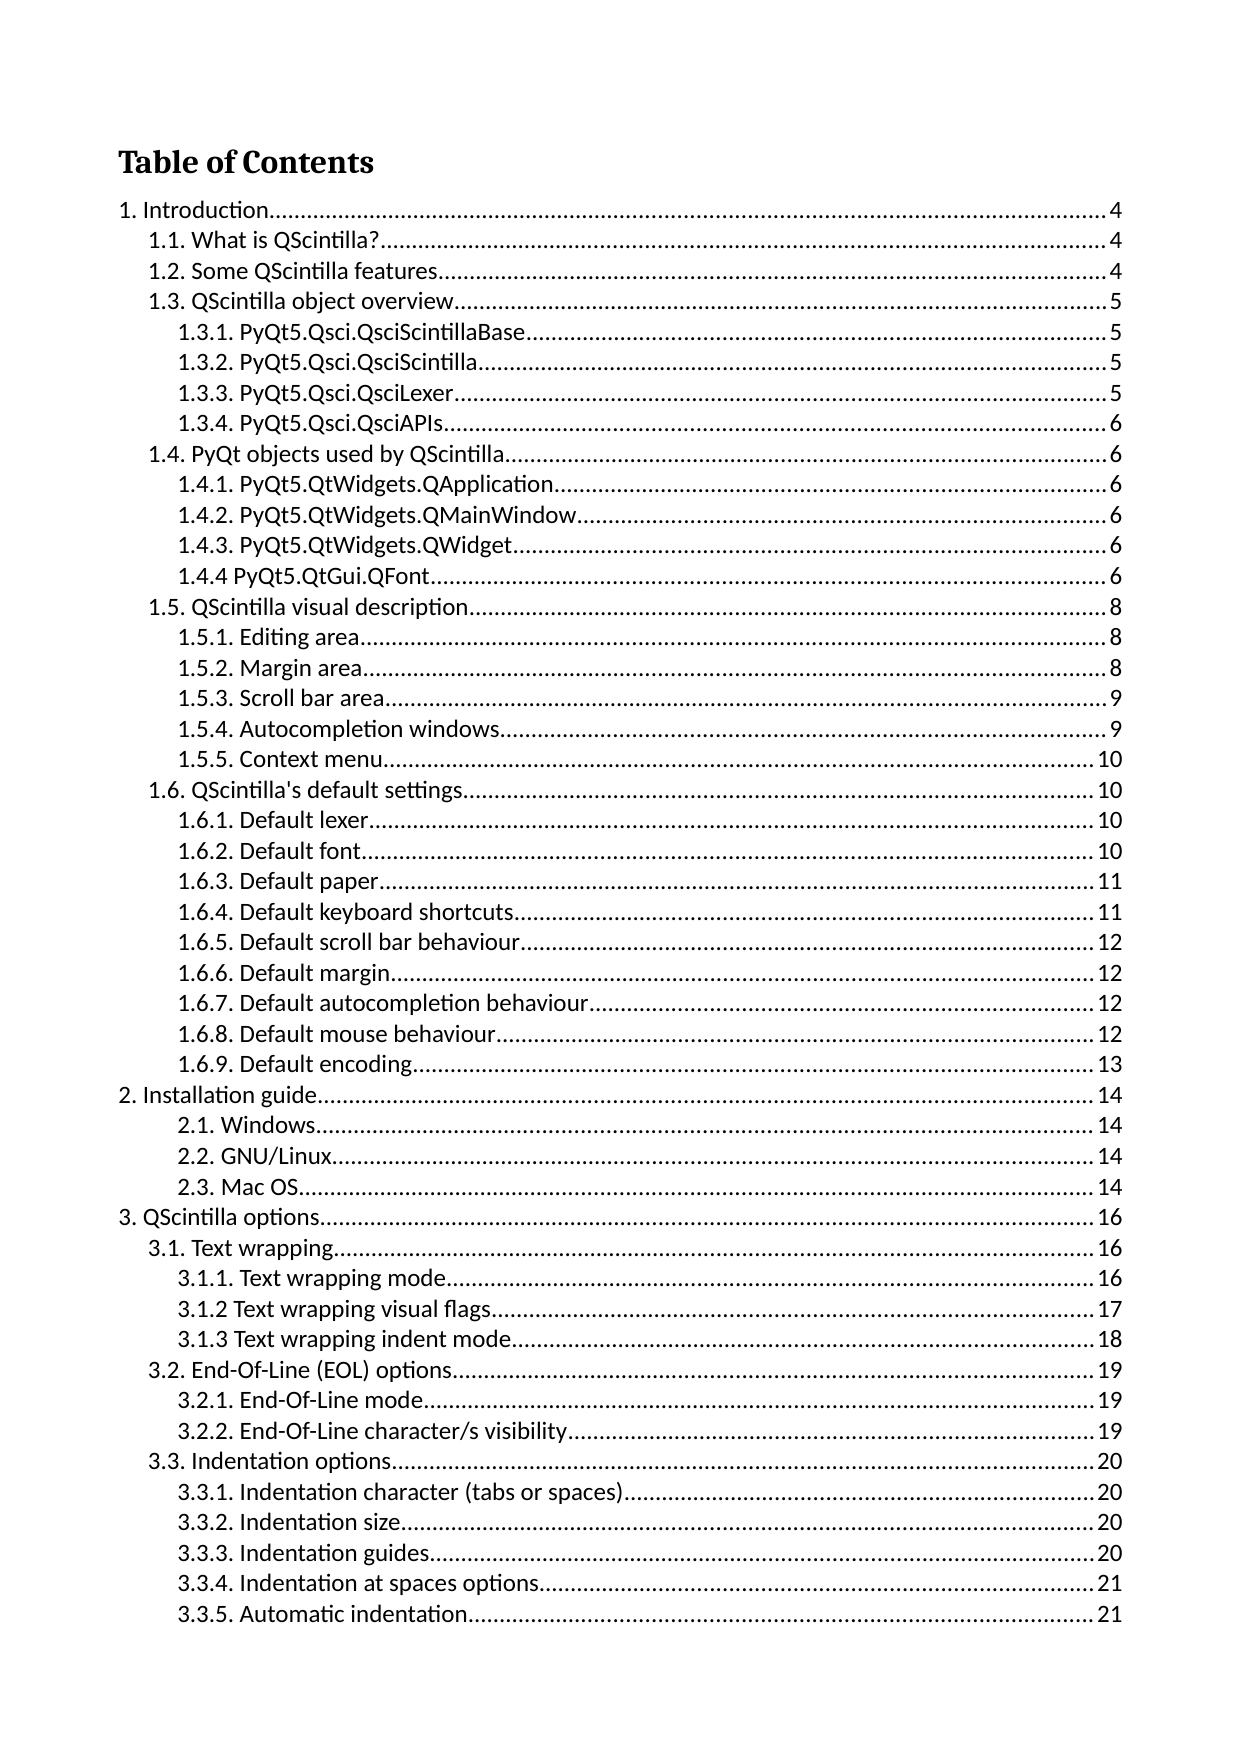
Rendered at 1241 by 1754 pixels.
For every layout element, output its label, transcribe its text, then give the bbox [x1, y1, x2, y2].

text 1.4. PyQt objects used by QScintilla 6 [148, 438, 1122, 469]
text 1.5.2. Margin area 8 [177, 652, 1122, 682]
text 3.2. End-Of-Line (EOL) options 19 [148, 1354, 1122, 1384]
text 1.2. Some QScintilla features 4 [148, 255, 1122, 286]
text 1.4.1. PyQt5.QtWidgets.QApplication 6 [177, 469, 1122, 499]
text 1.6.4. Default keyboard shortcuts 11 [177, 896, 1122, 926]
text 1.5.4. Autocompletion windows 9 [177, 713, 1122, 743]
text 1.6.9. Default encoding 13 [177, 1048, 1122, 1079]
text 1.6. QScintilla's default settings 10 [148, 774, 1122, 804]
text 2.1. Windows 14 [177, 1109, 1122, 1140]
text 1.3. QScintilla object overview 5 [148, 286, 1122, 316]
text 1.3.2. PyQt5.Qsci.QsciScintilla 5 [177, 347, 1122, 377]
text 3.3.2. Indentation size 20 [177, 1506, 1122, 1537]
text 1.4.3. PyQt5.QtWidgets.QWidget 6 [177, 530, 1122, 560]
text 1.6.1. Default lexer 10 [177, 804, 1122, 835]
text 3.1. Text wrapping 16 [148, 1232, 1122, 1262]
subtitle Table of Contents [118, 143, 1122, 181]
text 1.5. QScintilla visual description 8 [148, 591, 1122, 621]
text 1.6.2. Default font 10 [177, 835, 1122, 865]
text 2.2. GNU/Linux 14 [177, 1140, 1122, 1171]
text 3.3.1. Indentation character (tabs or spaces) 20 [177, 1476, 1122, 1506]
text 3.3.5. Automatic indentation 21 [177, 1598, 1122, 1628]
text 3.2.1. End-Of-Line mode 19 [177, 1384, 1122, 1415]
text 3.1.1. Text wrapping mode 16 [177, 1262, 1122, 1293]
text 1.6.6. Default margin 12 [177, 957, 1122, 987]
text 1.4.2. PyQt5.QtWidgets.QMainWindow 6 [177, 499, 1122, 530]
text 1.3.1. PyQt5.Qsci.QsciScintillaBase 5 [177, 316, 1122, 347]
text 2.3. Mac OS 14 [177, 1171, 1122, 1201]
text 1.6.3. Default paper 11 [177, 865, 1122, 896]
text 3.3. Indentation options 20 [148, 1445, 1122, 1476]
text 1.3.3. PyQt5.Qsci.QsciLexer 5 [177, 377, 1122, 408]
text 1.4.4 PyQt5.QtGui.QFont 6 [177, 560, 1122, 591]
text 3.3.3. Indentation guides 20 [177, 1537, 1122, 1567]
text 1. Introduction 4 [118, 194, 1122, 224]
text 3.2.2. End-Of-Line character/s visibility 19 [177, 1415, 1122, 1445]
text 1.6.5. Default scroll bar behaviour 12 [177, 926, 1122, 957]
text 3.1.2 Text wrapping visual flags 17 [177, 1293, 1122, 1323]
text 1.3.4. PyQt5.Qsci.QsciAPIs 6 [177, 408, 1122, 438]
text 2. Installation guide 14 [118, 1079, 1122, 1109]
text 1.6.7. Default autocompletion behaviour 12 [177, 987, 1122, 1018]
text 3.1.3 Text wrapping indent mode 18 [177, 1323, 1122, 1354]
text 1.5.3. Scroll bar area 9 [177, 682, 1122, 713]
text 1.6.8. Default mouse behaviour 12 [177, 1018, 1122, 1048]
text 3. QScintilla options 16 [118, 1201, 1122, 1232]
text 3.3.4. Indentation at spaces options 21 [177, 1567, 1122, 1598]
text 1.5.1. Editing area 8 [177, 621, 1122, 652]
text 1.5.5. Context menu 10 [177, 743, 1122, 774]
text 1.1. What is QScintilla? 4 [148, 224, 1122, 255]
